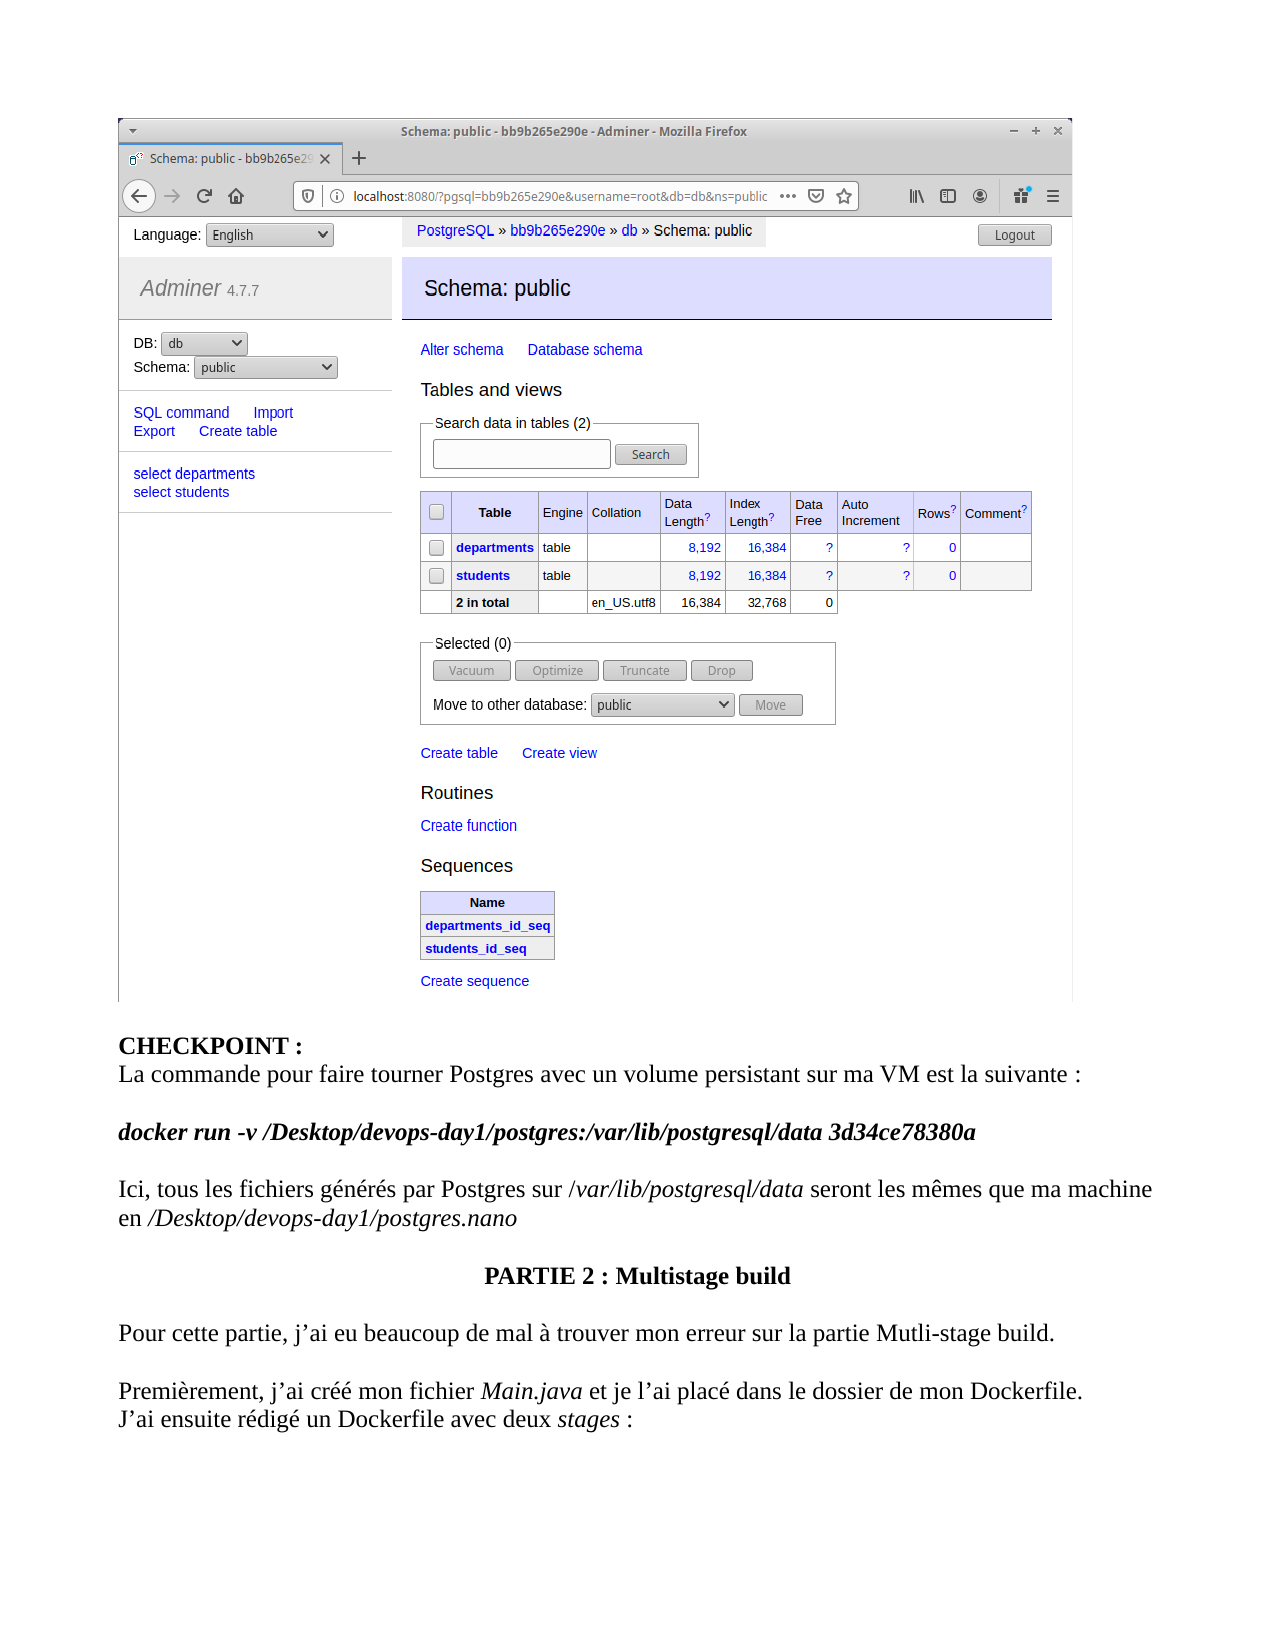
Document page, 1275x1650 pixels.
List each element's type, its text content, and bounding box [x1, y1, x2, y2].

text J’ai ensuite rédigé un Dockerfile avec deux stages : [118, 1404, 1157, 1433]
text Pour cette partie, j’ai eu beaucoup de mal à trouver mon erreur sur la partie Mutli-stage build. [118, 1318, 1157, 1347]
text La commande pour faire tourner Postgres avec un volume persistant sur ma VM est la suivante : [118, 1059, 1157, 1088]
text docker run -v /Desktop/devops-day1/postgres:/var/lib/postgresql/data 3d34ce78380a [118, 1117, 1157, 1146]
text PARTIE 2 : Multistage build [118, 1261, 1157, 1289]
picture [118, 118, 1073, 1002]
text CHECKPOINT : [118, 1031, 1157, 1059]
text Ici, tous les fichiers générés par Postgres sur /var/lib/postgresql/data seront les mêmes que ma machine en /Desktop/devops-day1/postgres.nano [118, 1174, 1157, 1232]
text Premièrement, j’ai créé mon fichier Main.java et je l’ai placé dans le dossier de mon Dockerfile. [118, 1376, 1157, 1404]
